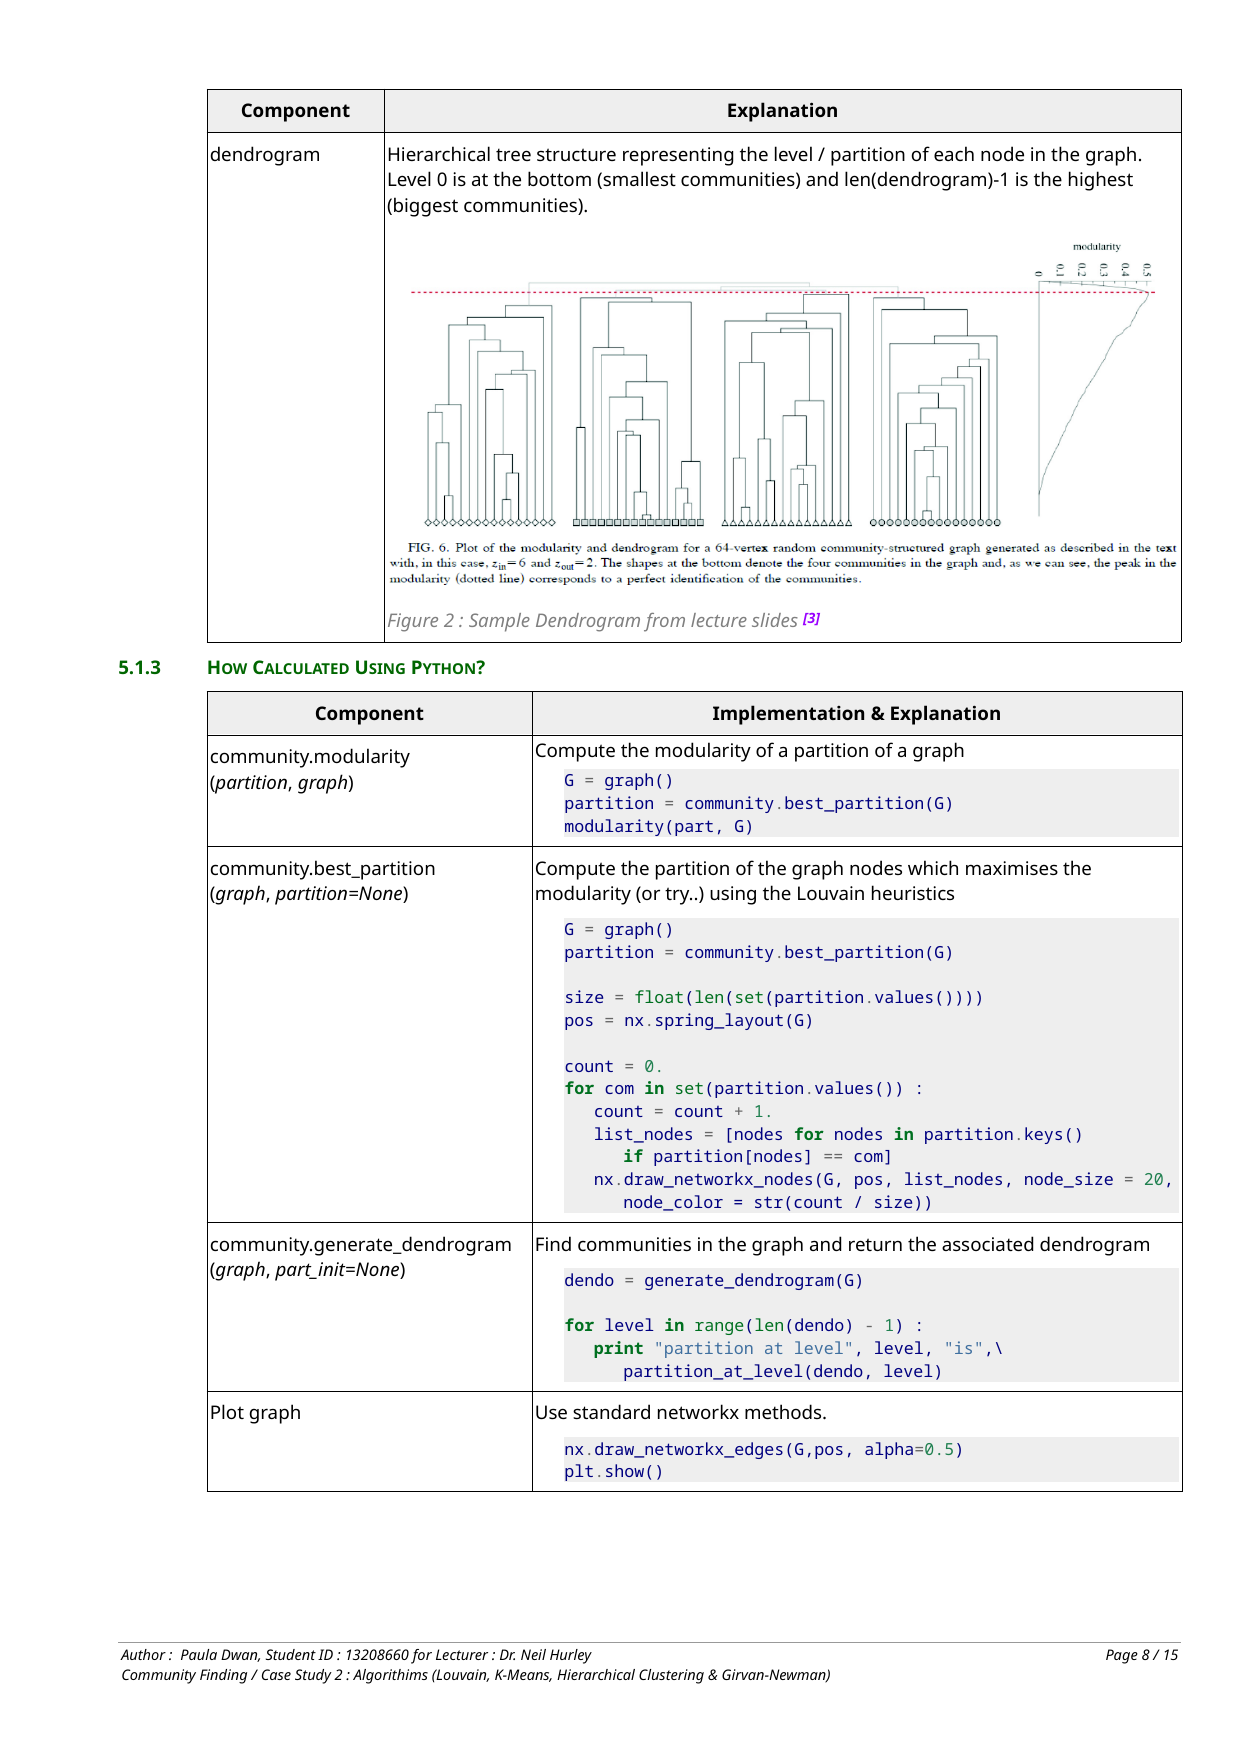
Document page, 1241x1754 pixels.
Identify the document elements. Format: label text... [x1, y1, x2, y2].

table_cell Plot graph [208, 1392, 532, 1491]
subtitle How Calculated Using Python? [118, 654, 1181, 679]
table_cell community.modularity (partition, graph) [208, 736, 532, 846]
table_cell Compute the modularity of a partition of a graph G = graph() partition = community.best_partition(G) modularity(part, G) [533, 736, 1182, 846]
picture [386, 241, 1179, 585]
table_cell community.generate_dendrogram (graph, part_init=None) [208, 1223, 532, 1391]
table_header Implementation & Explanation [533, 692, 1182, 734]
table_header Explanation [385, 90, 1181, 132]
table_cell Use standard networkx methods. nx.draw_networkx_edges(G,pos, alpha=0.5) plt.show() [533, 1392, 1182, 1491]
table_cell Hierarchical tree structure representing the level / partition of each node in the graph. Level 0 is at the bottom (smallest communities) and len(dendrogram)-1 is the highest (biggest communities). [385, 133, 1181, 642]
table_cell dendrogram [208, 133, 384, 642]
table_header Component [208, 90, 384, 132]
table_header Component [208, 692, 532, 734]
table_cell community.best_partition (graph, partition=None) [208, 847, 532, 1222]
table_cell Compute the partition of the graph nodes which maximises the modularity (or try..) using the Louvain heuristics G = graph() partition = community.best_partition(G) size = float(len(set(partition.values()))) pos = nx.spring_layout(G) count = 0. for com in set(partition.values()) : count = count + 1. list_nodes = [nodes for nodes in partition.keys() if partition[nodes] == com] nx.draw_networkx_nodes(G, pos, list_nodes, node_size = 20, node_color = str(count / size)) [533, 847, 1182, 1222]
table_cell Find communities in the graph and return the associated dendrogram dendo = generate_dendrogram(G) for level in range(len(dendo) - 1) : print "partition at level", level, "is",\ partition_at_level(dendo, level) [533, 1223, 1182, 1391]
